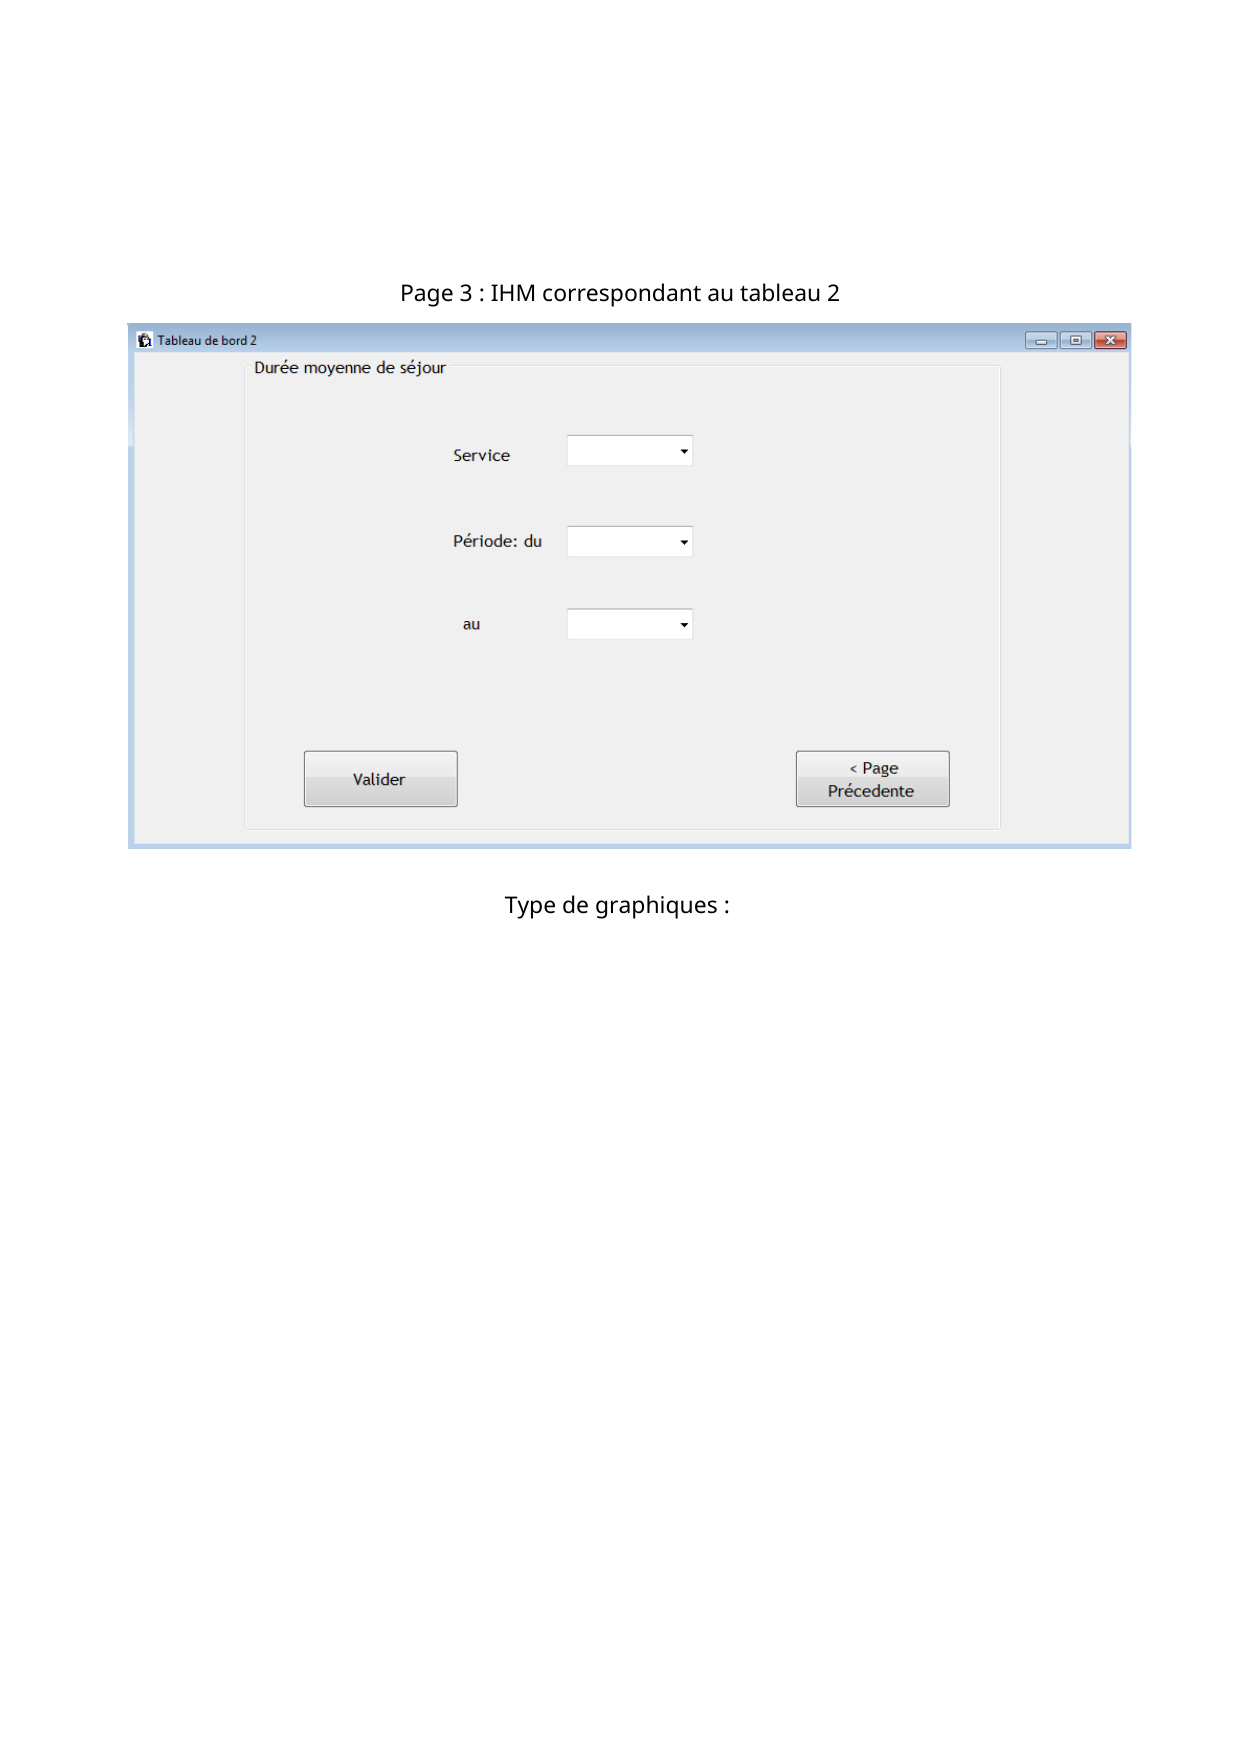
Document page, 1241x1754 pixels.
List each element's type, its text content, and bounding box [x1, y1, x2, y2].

text Type de graphiques : [118, 889, 1122, 920]
text Page 3 : IHM correspondant au tableau 2 [118, 277, 1122, 308]
picture [127, 323, 1132, 849]
